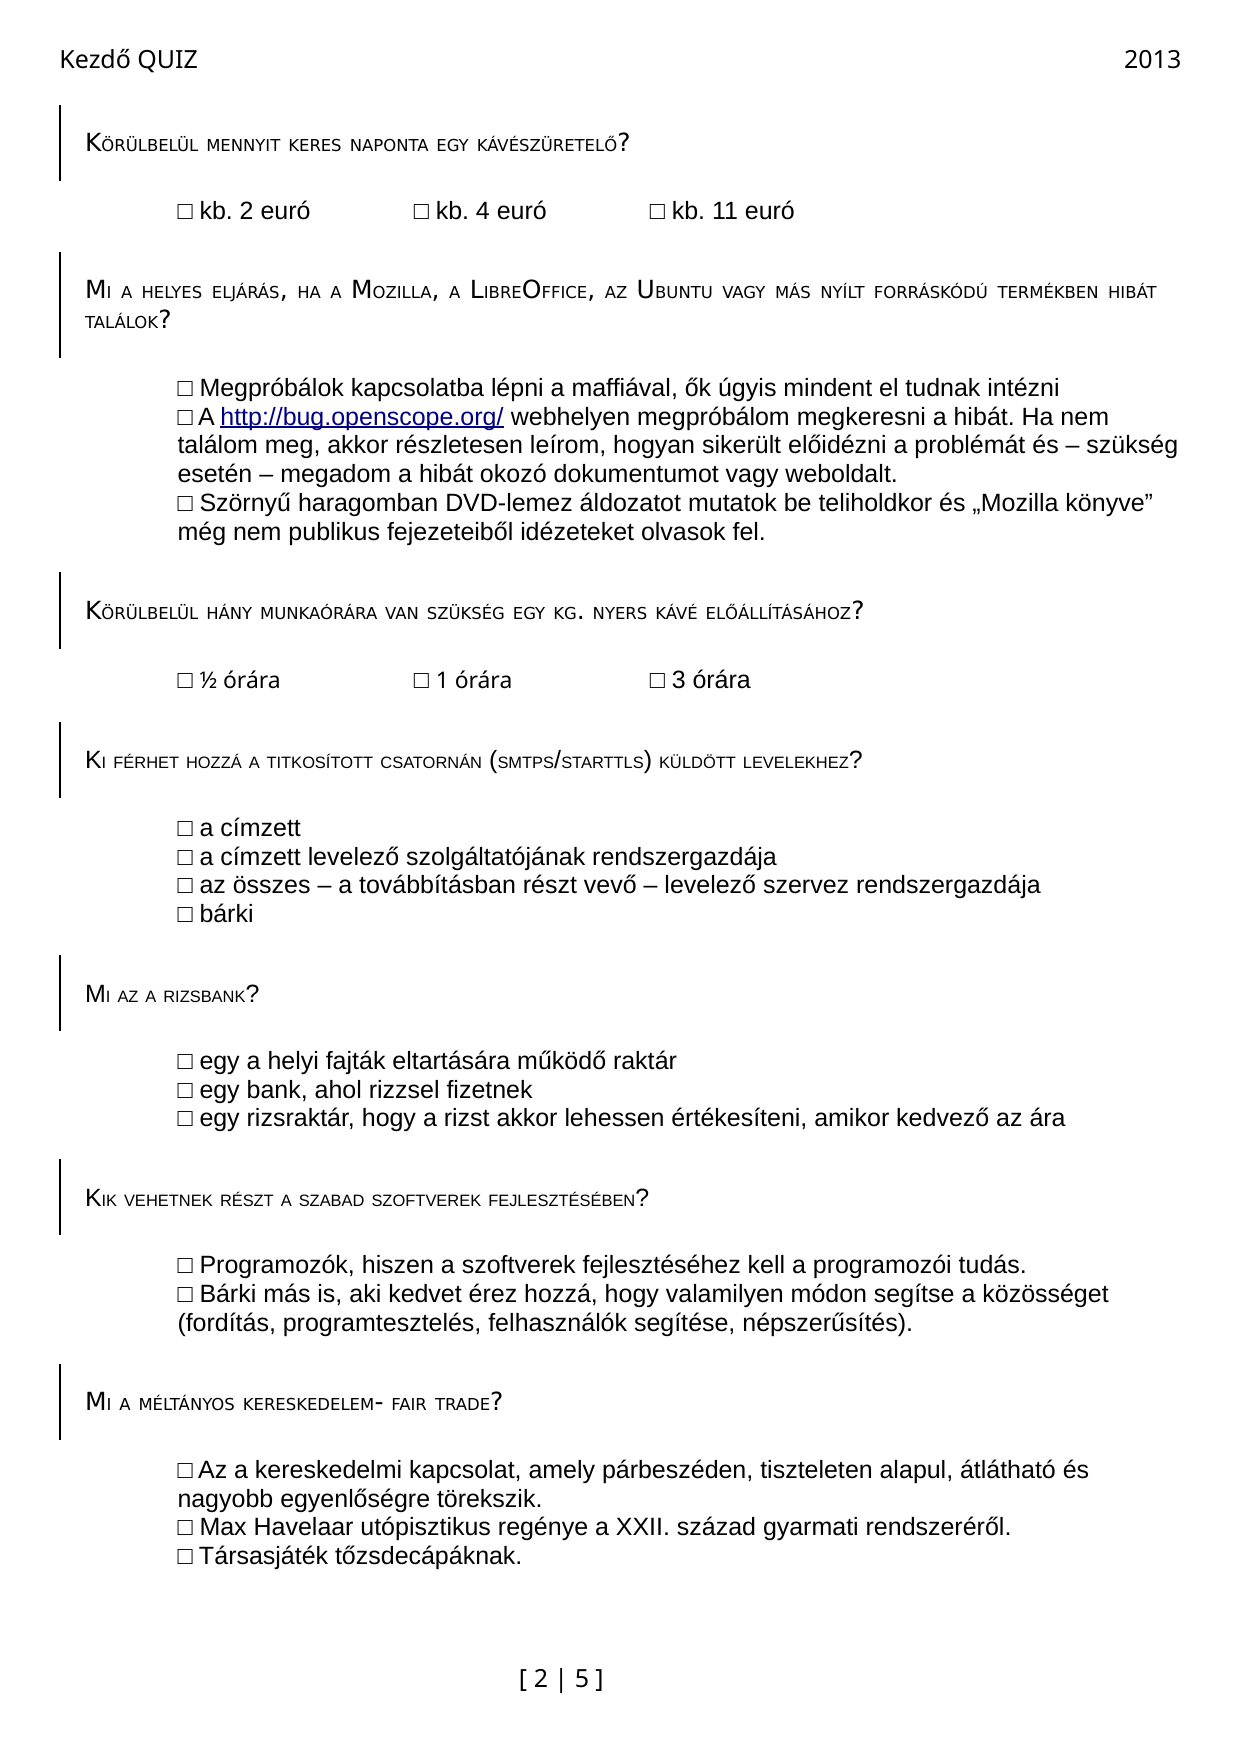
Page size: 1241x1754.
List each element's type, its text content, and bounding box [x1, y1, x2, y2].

text Körülbelül mennyit keres naponta egy kávészüretelő? [61, 105, 1181, 181]
text Mi az a rizsbank? [61, 955, 1181, 1031]
text Mi a helyes eljárás, ha a Mozilla, a LibreOffice, az Ubuntu vagy más nyílt forráskódú termékben hibát találok? [61, 252, 1181, 358]
text Mi a méltányos kereskedelem- fair trade? [59, 1363, 1181, 1440]
text □ Programozók, hiszen a szoftverek fejlesztéséhez kell a programozói tudás. □ Bárki más is, aki kedvet érez hozzá, hogy valamilyen módon segítse a közösséget (fordítás, programtesztelés, felhasználók segítése, népszerűsítés). [177, 1250, 1181, 1336]
text □ egy a helyi fajták eltartására működő raktár □ egy bank, ahol rizzsel fizetnek □ egy rizsraktár, hogy a rizst akkor lehessen értékesíteni, amikor kedvező az ára [177, 1046, 1181, 1132]
text Körülbelül hány munkaórára van szükség egy kg. nyers kávé előállításához? [61, 572, 1181, 649]
text □ Megpróbálok kapcsolatba lépni a maffiával, ők úgyis mindent el tudnak intézni □ A http://bug.openscope.org/ webhelyen megpróbálom megkeresni a hibát. Ha nem találom meg, akkor részletesen leírom, hogyan sikerült előidézni a problémát és – szükség esetén – megadom a hibát okozó dokumentumot vagy weboldalt. □ Szörnyű haragomban DVD-lemez áldozatot mutatok be teliholdkor és „Mozilla könyve” még nem publikus fejezeteiből idézeteket olvasok fel. [177, 373, 1181, 545]
text □ Az a kereskedelmi kapcsolat, amely párbeszéden, tiszteleten alapul, átlátható és nagyobb egyenlőségre törekszik. □ Max Havelaar utópisztikus regénye a XXII. század gyarmati rendszeréről. □ Társasjáték tőzsdecápáknak. [177, 1455, 1181, 1570]
text □ a címzett □ a címzett levelező szolgáltatójának rendszergazdája □ az összes – a továbbításban részt vevő – levelező szervez rendszergazdája □ bárki [177, 813, 1181, 928]
text Ki férhet hozzá a titkosított csatornán (smtps/starttls) küldött levelekhez? [61, 722, 1181, 798]
text Kik vehetnek részt a szabad szoftverek fejlesztésében? [61, 1159, 1181, 1235]
text □ ½ órára □ 1 órára □ 3 órára [177, 664, 1181, 695]
text □ kb. 2 euró □ kb. 4 euró □ kb. 11 euró [177, 196, 1181, 225]
